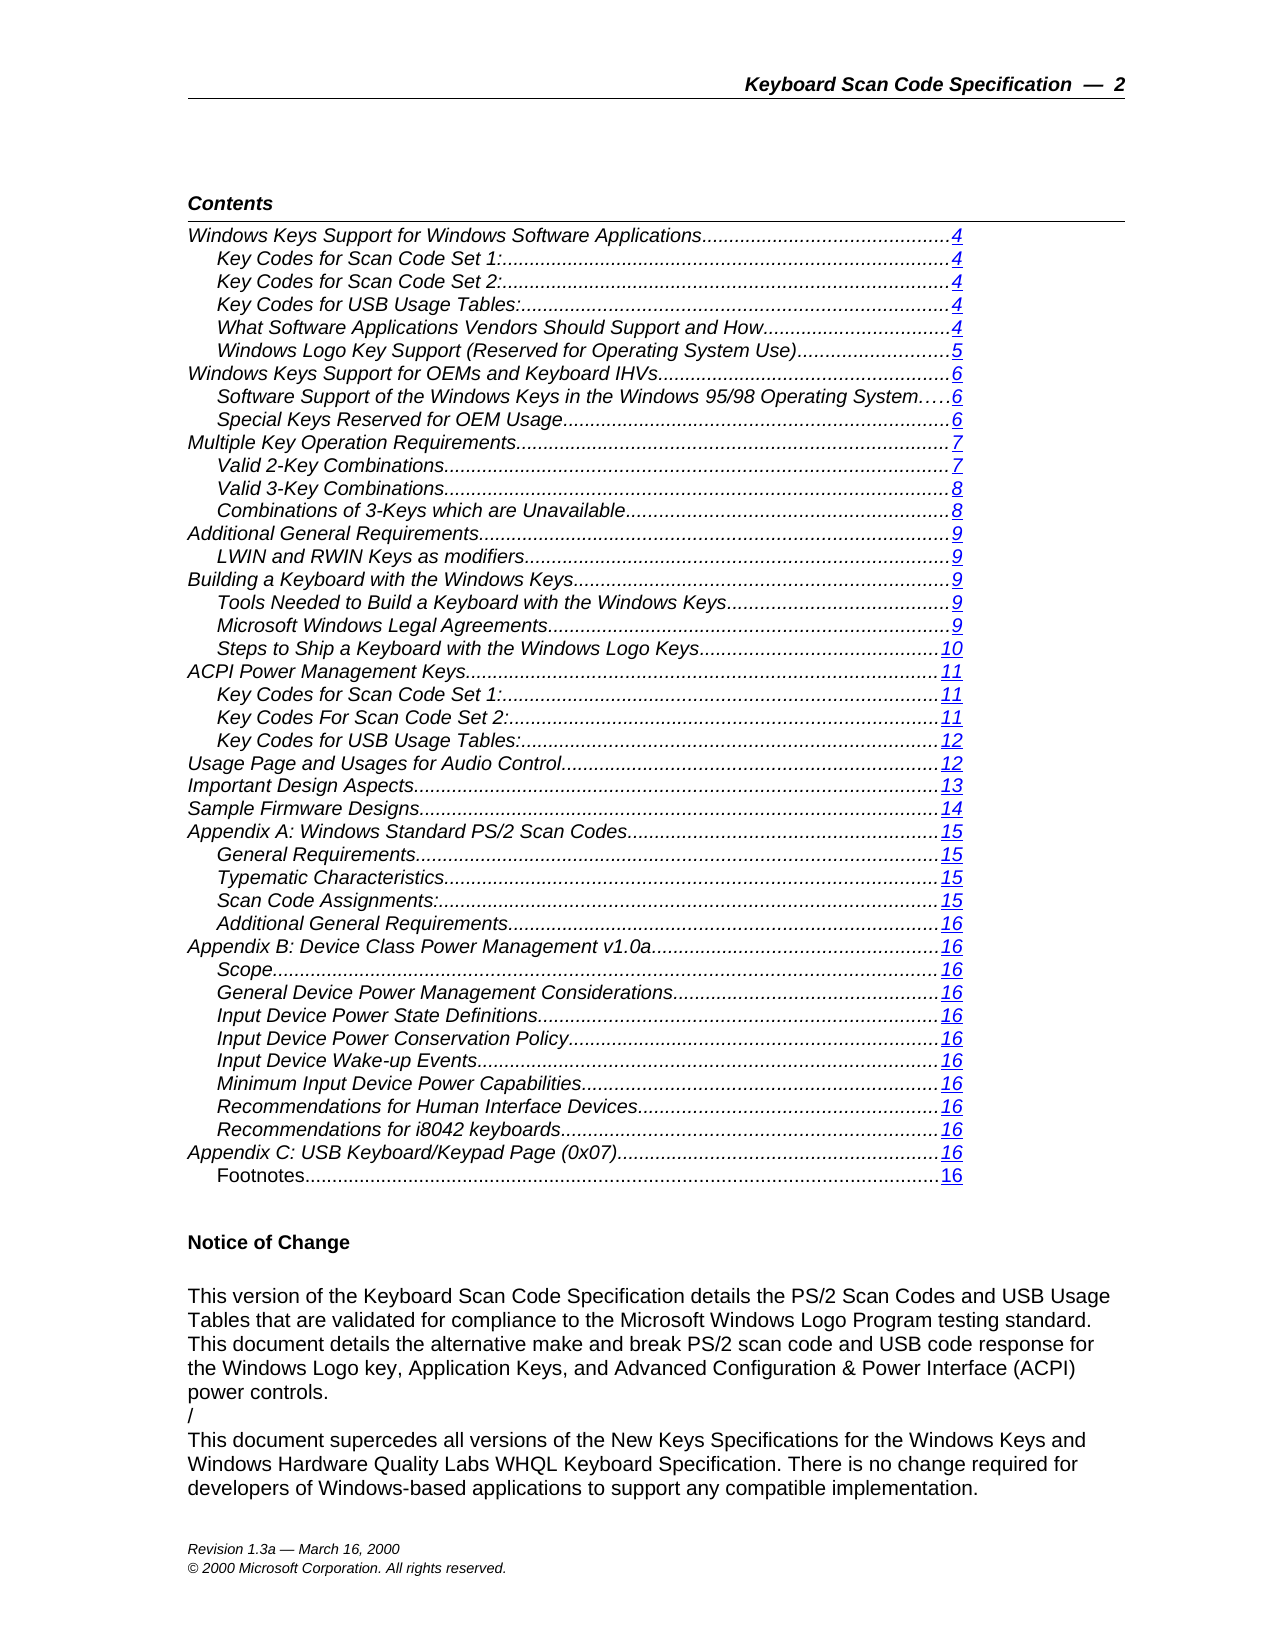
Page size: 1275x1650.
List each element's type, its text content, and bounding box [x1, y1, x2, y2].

text Steps to Ship a Keyboard with the Windows Logo Keys 10 [217, 637, 1125, 660]
text Usage Page and Usages for Audio Control 12 [187, 752, 1125, 774]
text Key Codes for USB Usage Tables: 4 [217, 293, 1125, 316]
text Valid 3-Key Combinations 8 [217, 477, 1125, 499]
text Minimum Input Device Power Capabilities 16 [217, 1072, 1125, 1095]
text General Requirements 15 [217, 843, 1125, 866]
text Appendix B: Device Class Power Management v1.0a 16 [187, 935, 1125, 958]
text Key Codes for Scan Code Set 1: 4 [217, 247, 1125, 270]
text Windows Logo Key Support (Reserved for Operating System Use) 5 [217, 339, 1125, 362]
text ACPI Power Management Keys 11 [187, 660, 1125, 683]
text Multiple Key Operation Requirements 7 [187, 431, 1125, 454]
text Special Keys Reserved for OEM Usage 6 [217, 408, 1125, 431]
text This document supercedes all versions of the New Keys Specifications for the Windows Keys and Windows Hardware Quality Labs WHQL Keyboard Specification. There is no change required for developers of Windows-based applications to support any compatible implementation. [187, 1428, 1125, 1499]
text Scope 16 [217, 958, 1125, 981]
text Key Codes For Scan Code Set 2: 11 [217, 706, 1125, 729]
text Windows Keys Support for OEMs and Keyboard IHVs 6 [187, 362, 1125, 385]
text / [187, 1404, 1125, 1428]
text Additional General Requirements 9 [187, 522, 1125, 545]
text Input Device Power Conservation Policy 16 [217, 1027, 1125, 1049]
text Input Device Power State Definitions 16 [217, 1004, 1125, 1027]
text Scan Code Assignments: 15 [217, 889, 1125, 912]
text Building a Keyboard with the Windows Keys 9 [187, 568, 1125, 591]
text Footnotes 16 [217, 1164, 1125, 1187]
text What Software Applications Vendors Should Support and How 4 [217, 316, 1125, 339]
text Key Codes for Scan Code Set 1: 11 [217, 683, 1125, 706]
text Input Device Wake-up Events 16 [217, 1049, 1125, 1072]
text Contents [187, 192, 1125, 214]
text Additional General Requirements 16 [217, 912, 1125, 935]
text Appendix A: Windows Standard PS/2 Scan Codes 15 [187, 820, 1125, 843]
text Recommendations for i8042 keyboards 16 [217, 1118, 1125, 1141]
text Important Design Aspects 13 [187, 774, 1125, 797]
text Windows Keys Support for Windows Software Applications 4 [187, 224, 1125, 247]
text Valid 2-Key Combinations 7 [217, 454, 1125, 477]
text Key Codes for USB Usage Tables: 12 [217, 729, 1125, 752]
text Combinations of 3-Keys which are Unavailable 8 [217, 499, 1125, 522]
text LWIN and RWIN Keys as modifiers 9 [217, 545, 1125, 568]
text Key Codes for Scan Code Set 2: 4 [217, 270, 1125, 293]
text Software Support of the Windows Keys in the Windows 95/98 Operating System 6 [217, 385, 1125, 408]
text Microsoft Windows Legal Agreements 9 [217, 614, 1125, 637]
text Appendix C: USB Keyboard/Keypad Page (0x07) 16 [187, 1141, 1125, 1164]
text Tools Needed to Build a Keyboard with the Windows Keys 9 [217, 591, 1125, 614]
text General Device Power Management Considerations 16 [217, 981, 1125, 1004]
text This version of the Keyboard Scan Code Specification details the PS/2 Scan Codes and USB Usage Tables that are validated for compliance to the Microsoft Windows Logo Program testing standard. This document details the alternative make and break PS/2 scan code and USB code response for the Windows Logo key, Application Keys, and Advanced Configuration & Power Interface (ACPI) power controls. [187, 1284, 1125, 1404]
text Recommendations for Human Interface Devices 16 [217, 1095, 1125, 1118]
text Sample Firmware Designs 14 [187, 797, 1125, 820]
text Notice of Change [187, 1231, 1125, 1254]
text Typematic Characteristics 15 [217, 866, 1125, 889]
